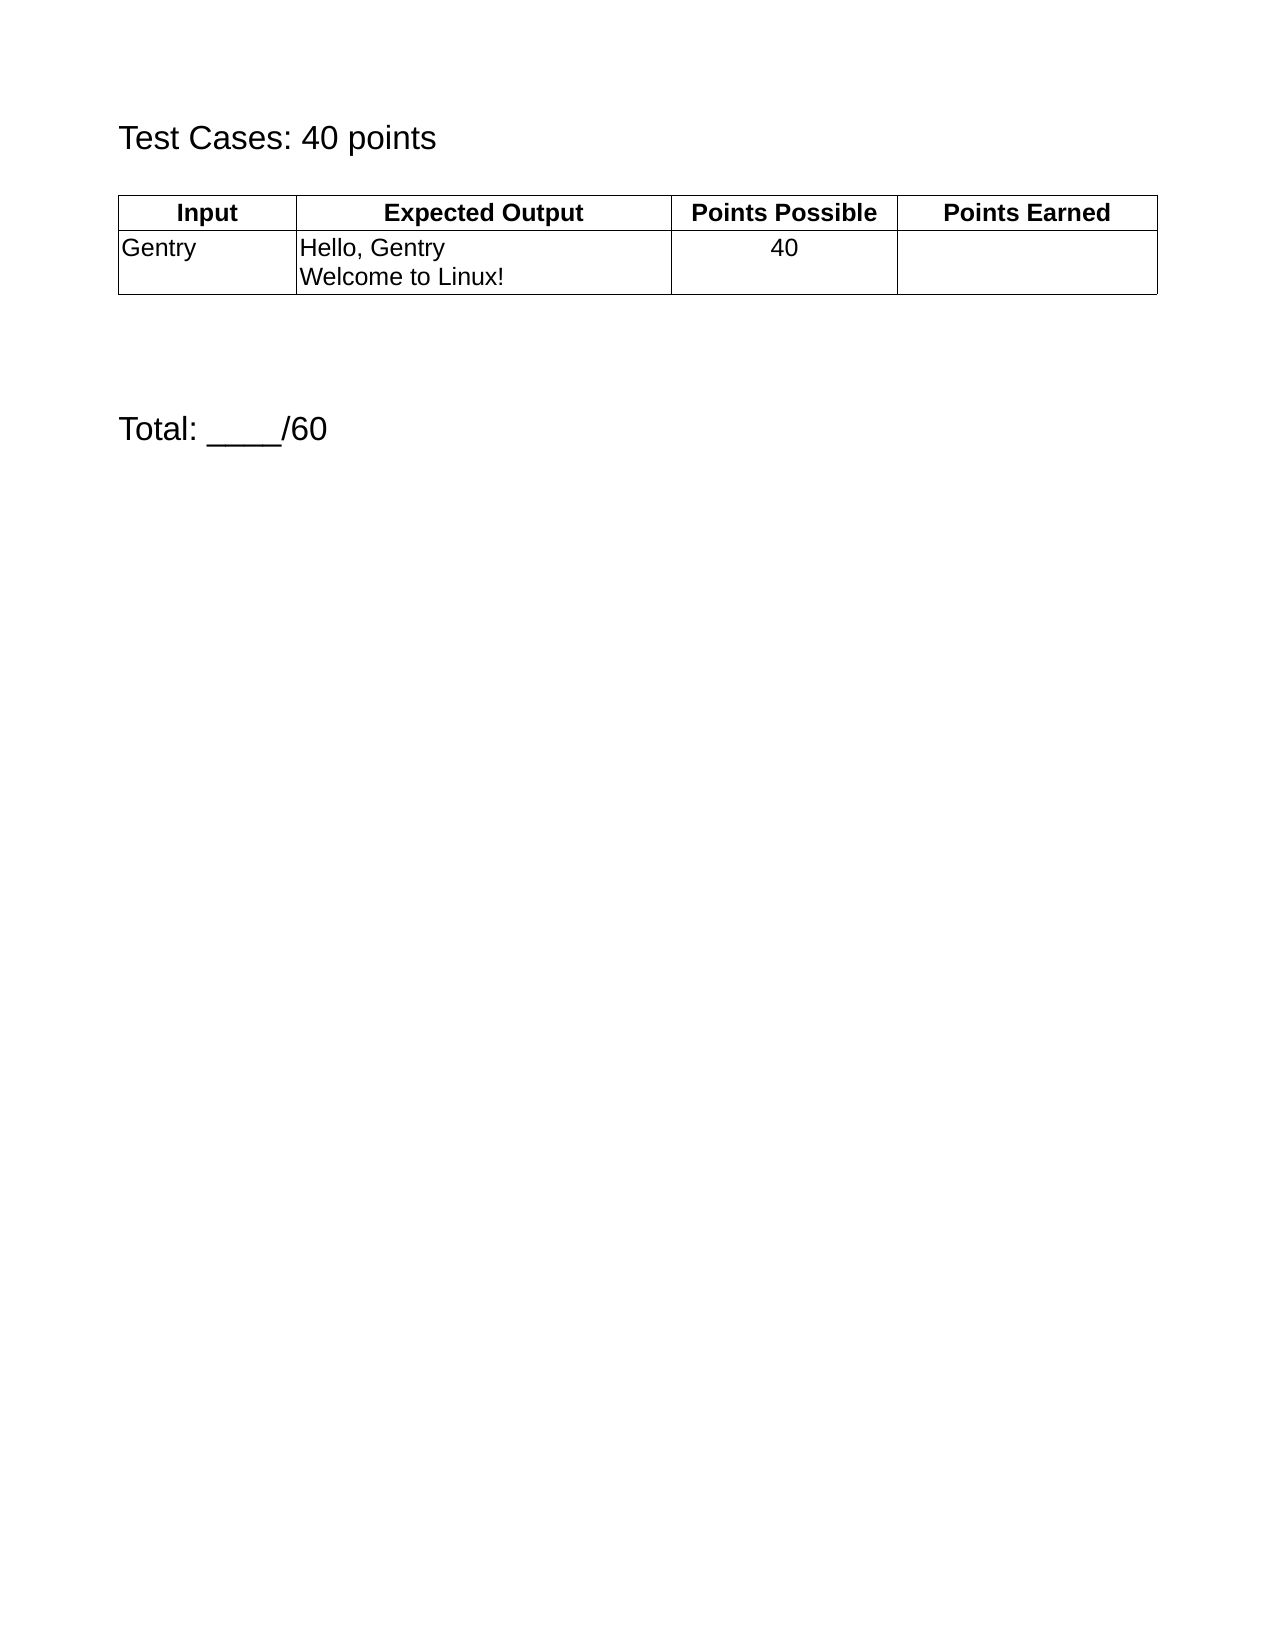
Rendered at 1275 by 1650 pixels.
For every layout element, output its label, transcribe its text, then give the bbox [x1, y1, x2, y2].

text Test Cases: 40 points [118, 118, 1157, 157]
table_cell Gentry [119, 231, 296, 293]
table_cell Hello, Gentry Welcome to Linux! [297, 231, 671, 293]
table_header Input [119, 196, 296, 230]
text Total: ____/60 [118, 409, 1157, 447]
table_header Points Possible [672, 196, 897, 230]
table_cell [898, 231, 1157, 293]
table_header Expected Output [297, 196, 671, 230]
table_header Points Earned [898, 196, 1157, 230]
table_cell 40 [672, 231, 897, 293]
